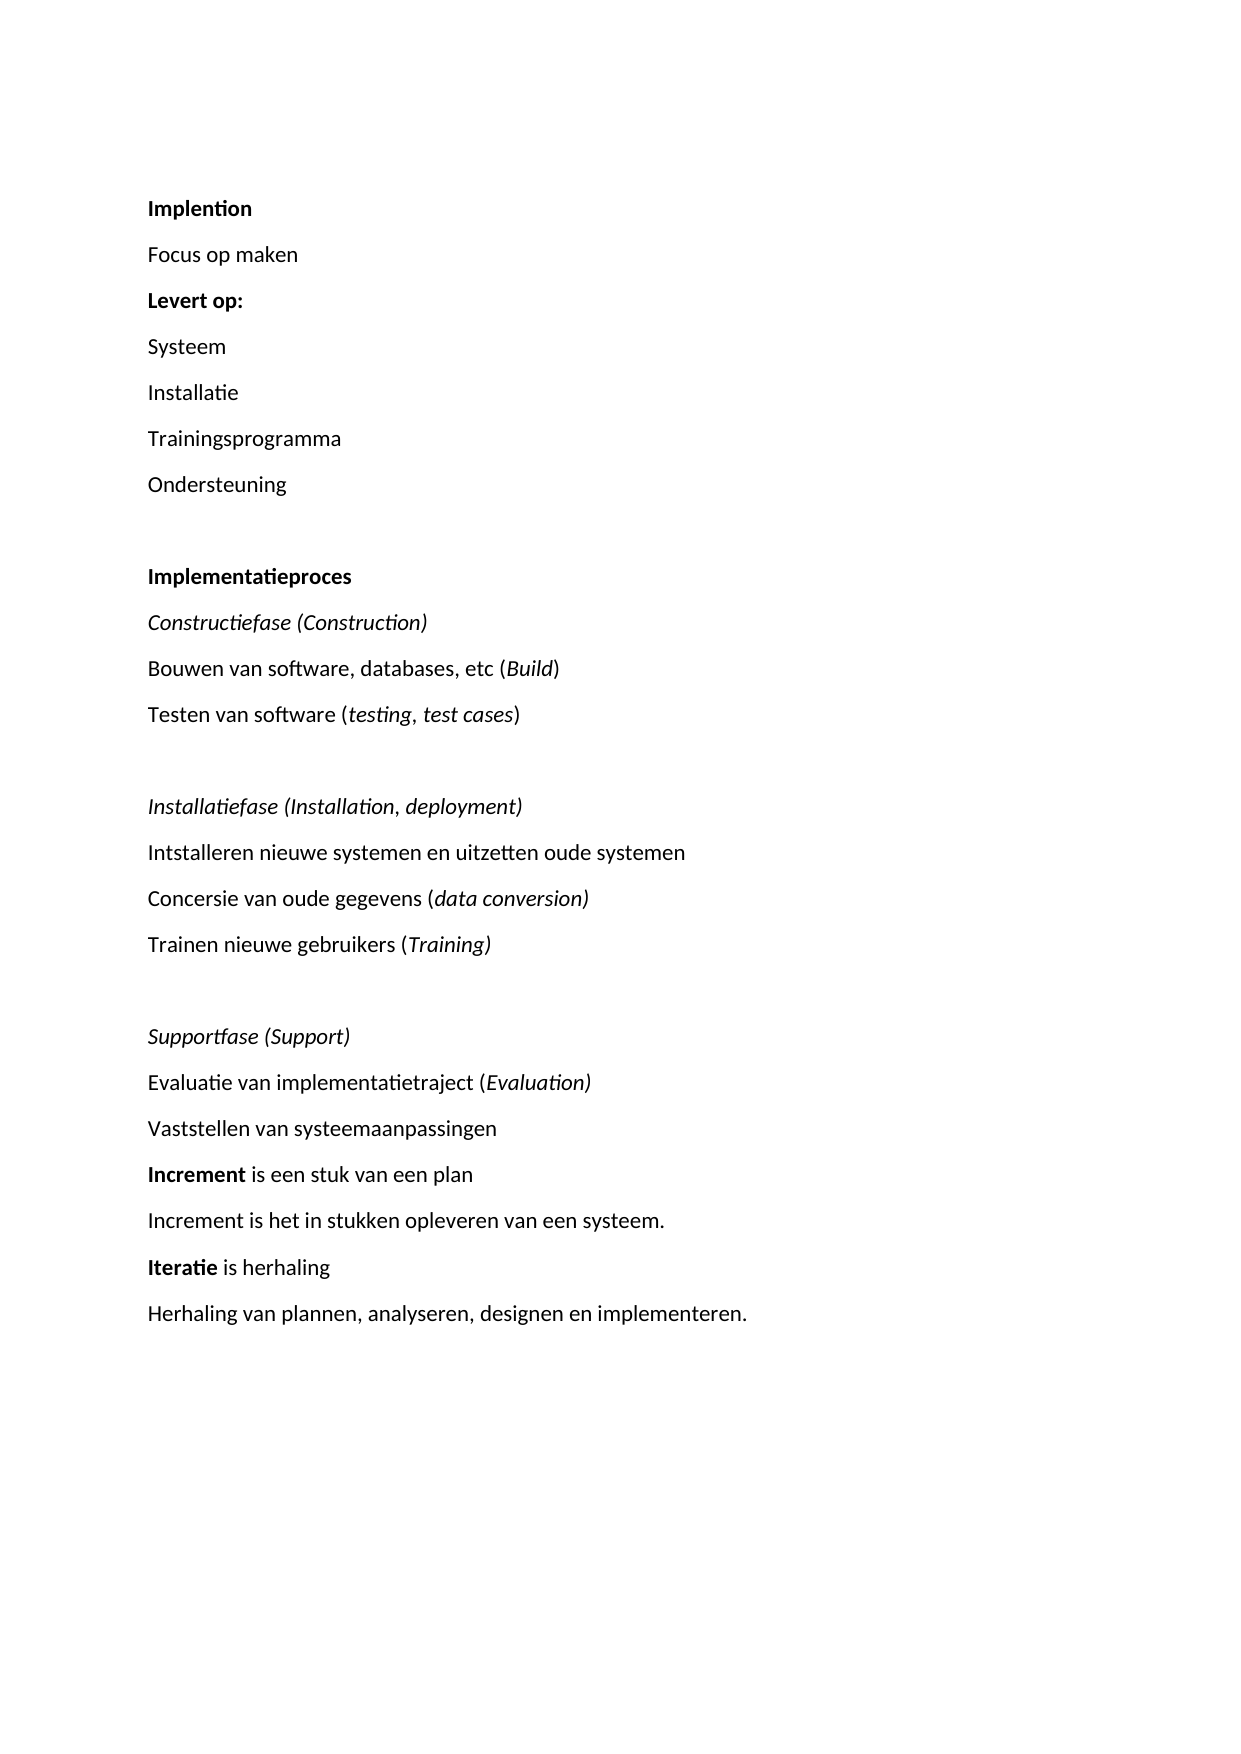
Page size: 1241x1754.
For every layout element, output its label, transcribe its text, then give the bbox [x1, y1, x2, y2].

text Installatiefase (Installation, deployment) [148, 792, 1093, 820]
text Herhaling van plannen, analyseren, designen en implementeren. [148, 1299, 1093, 1327]
text Testen van software (testing, test cases) [148, 700, 1093, 728]
text Constructiefase (Construction) [148, 608, 1093, 636]
text Evaluatie van implementatietraject (Evaluation) [148, 1068, 1093, 1096]
text Installatie [148, 378, 1093, 406]
text Implention [148, 194, 1093, 222]
text Vaststellen van systeemaanpassingen [148, 1114, 1093, 1142]
text Systeem [148, 332, 1093, 360]
text Intstalleren nieuwe systemen en uitzetten oude systemen [148, 838, 1093, 866]
text Focus op maken [148, 240, 1093, 268]
text Iteratie is herhaling [148, 1253, 1093, 1281]
text Ondersteuning [148, 470, 1093, 498]
text Levert op: [148, 286, 1093, 314]
text Implementatieproces [148, 562, 1093, 590]
text Increment is het in stukken opleveren van een systeem. [148, 1207, 1093, 1234]
text Trainen nieuwe gebruikers (Training) [148, 930, 1093, 958]
text Trainingsprogramma [148, 424, 1093, 452]
text Concersie van oude gegevens (data conversion) [148, 884, 1093, 912]
text Increment is een stuk van een plan [148, 1161, 1093, 1188]
text Bouwen van software, databases, etc (Build) [148, 654, 1093, 682]
text Supportfase (Support) [148, 1022, 1093, 1050]
